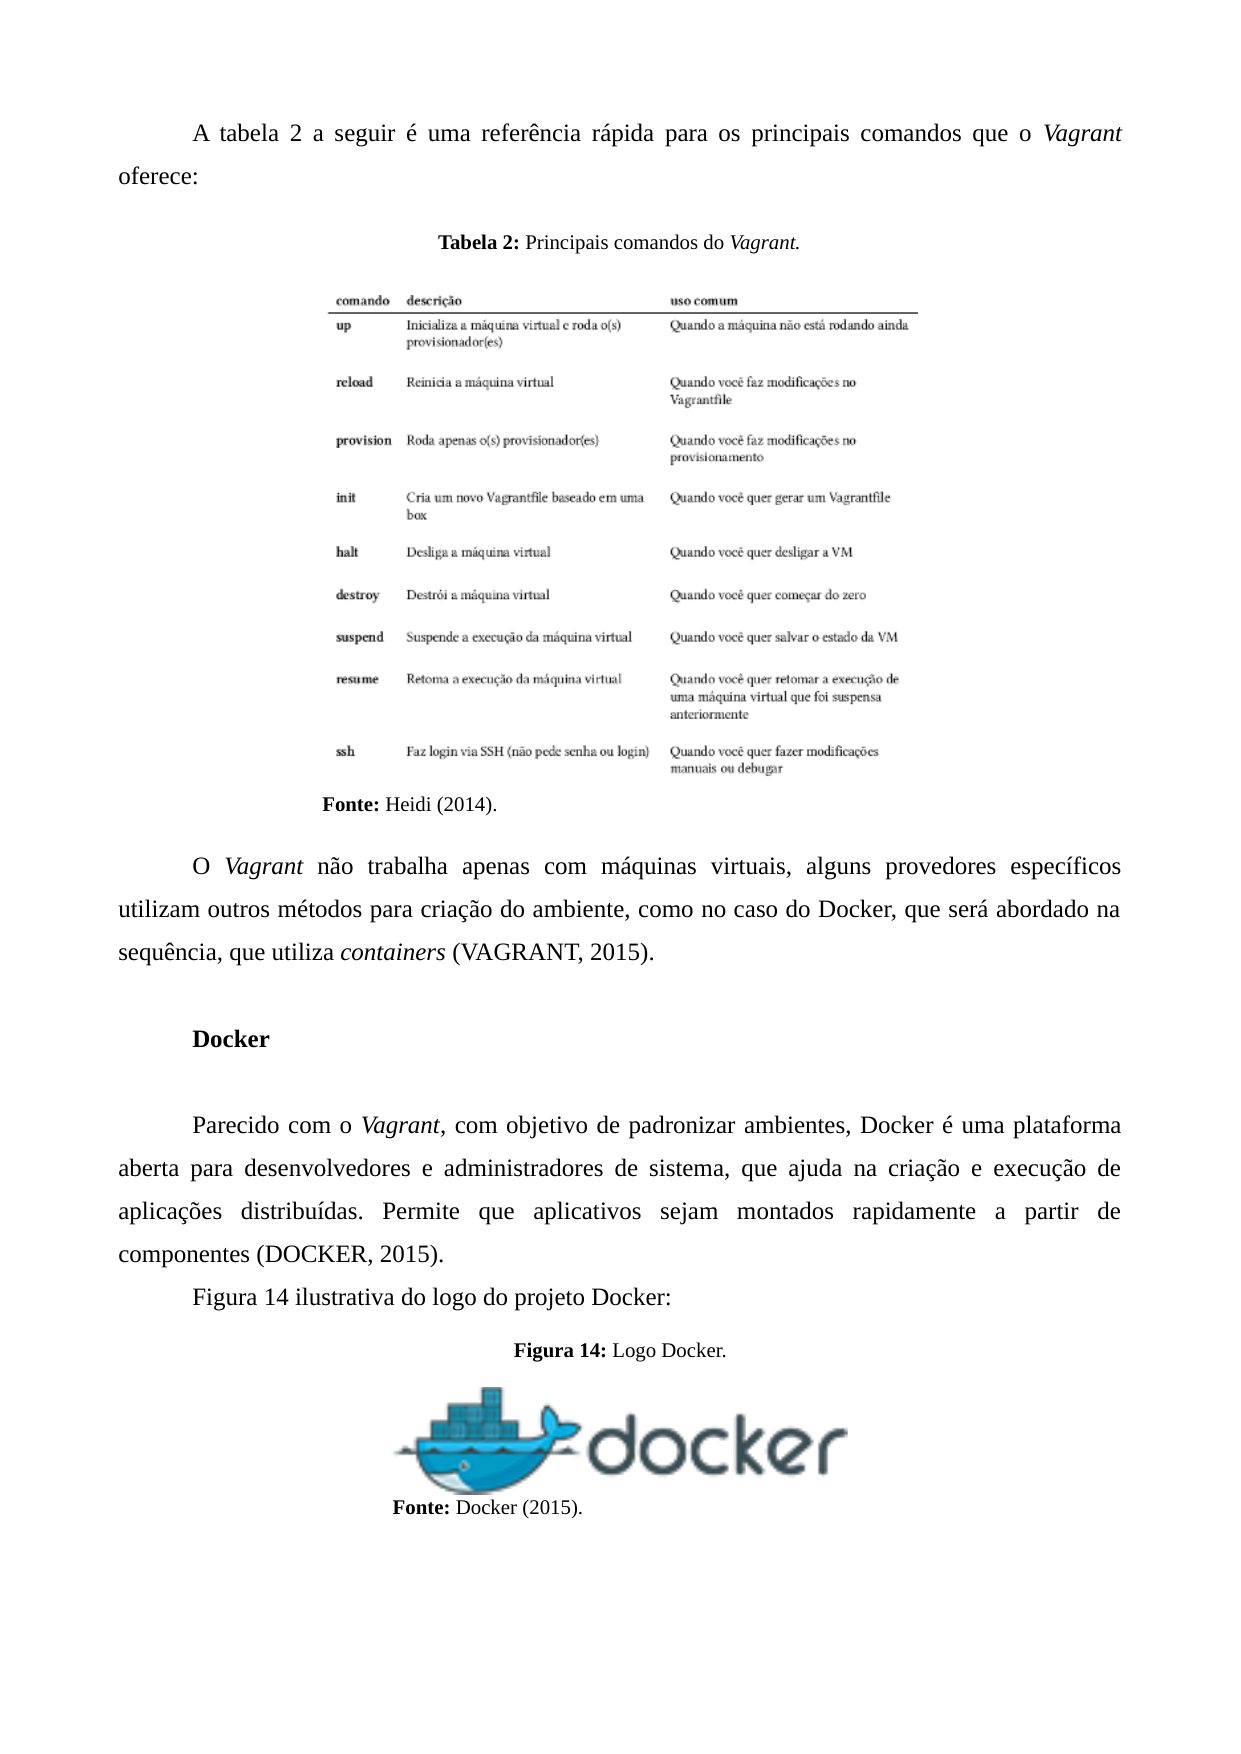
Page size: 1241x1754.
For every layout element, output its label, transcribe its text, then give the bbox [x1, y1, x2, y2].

text Figura 14 ilustrativa do logo do projeto Docker: [118, 1282, 1122, 1311]
text Docker [118, 1024, 1122, 1052]
text O Vagrant não trabalha apenas com máquinas virtuais, alguns provedores específicos utilizam outros métodos para criação do ambiente, como no caso do Docker, que será abordado na sequência, que utiliza containers (VAGRANT, 2015). [118, 851, 1122, 966]
text A tabela 2 a seguir é uma referência rápida para os principais comandos que o Vagrant oferece: [118, 118, 1122, 190]
picture [322, 279, 919, 792]
text Parecido com o Vagrant, com objetivo de padronizar ambientes, Docker é uma plataforma aberta para desenvolvedores e administradores de sistema, que ajuda na criação e execução de aplicações distribuídas. Permite que aplicativos sejam montados rapidamente a partir de componentes (DOCKER, 2015). [118, 1110, 1122, 1268]
text Fonte: Docker (2015). [392, 1495, 848, 1519]
picture [392, 1387, 848, 1495]
text Tabela 2: Principais comandos do Vagrant. [322, 230, 918, 254]
text Fonte: Heidi (2014). [322, 792, 918, 816]
text Figura 14: Logo Docker. [392, 1338, 848, 1362]
